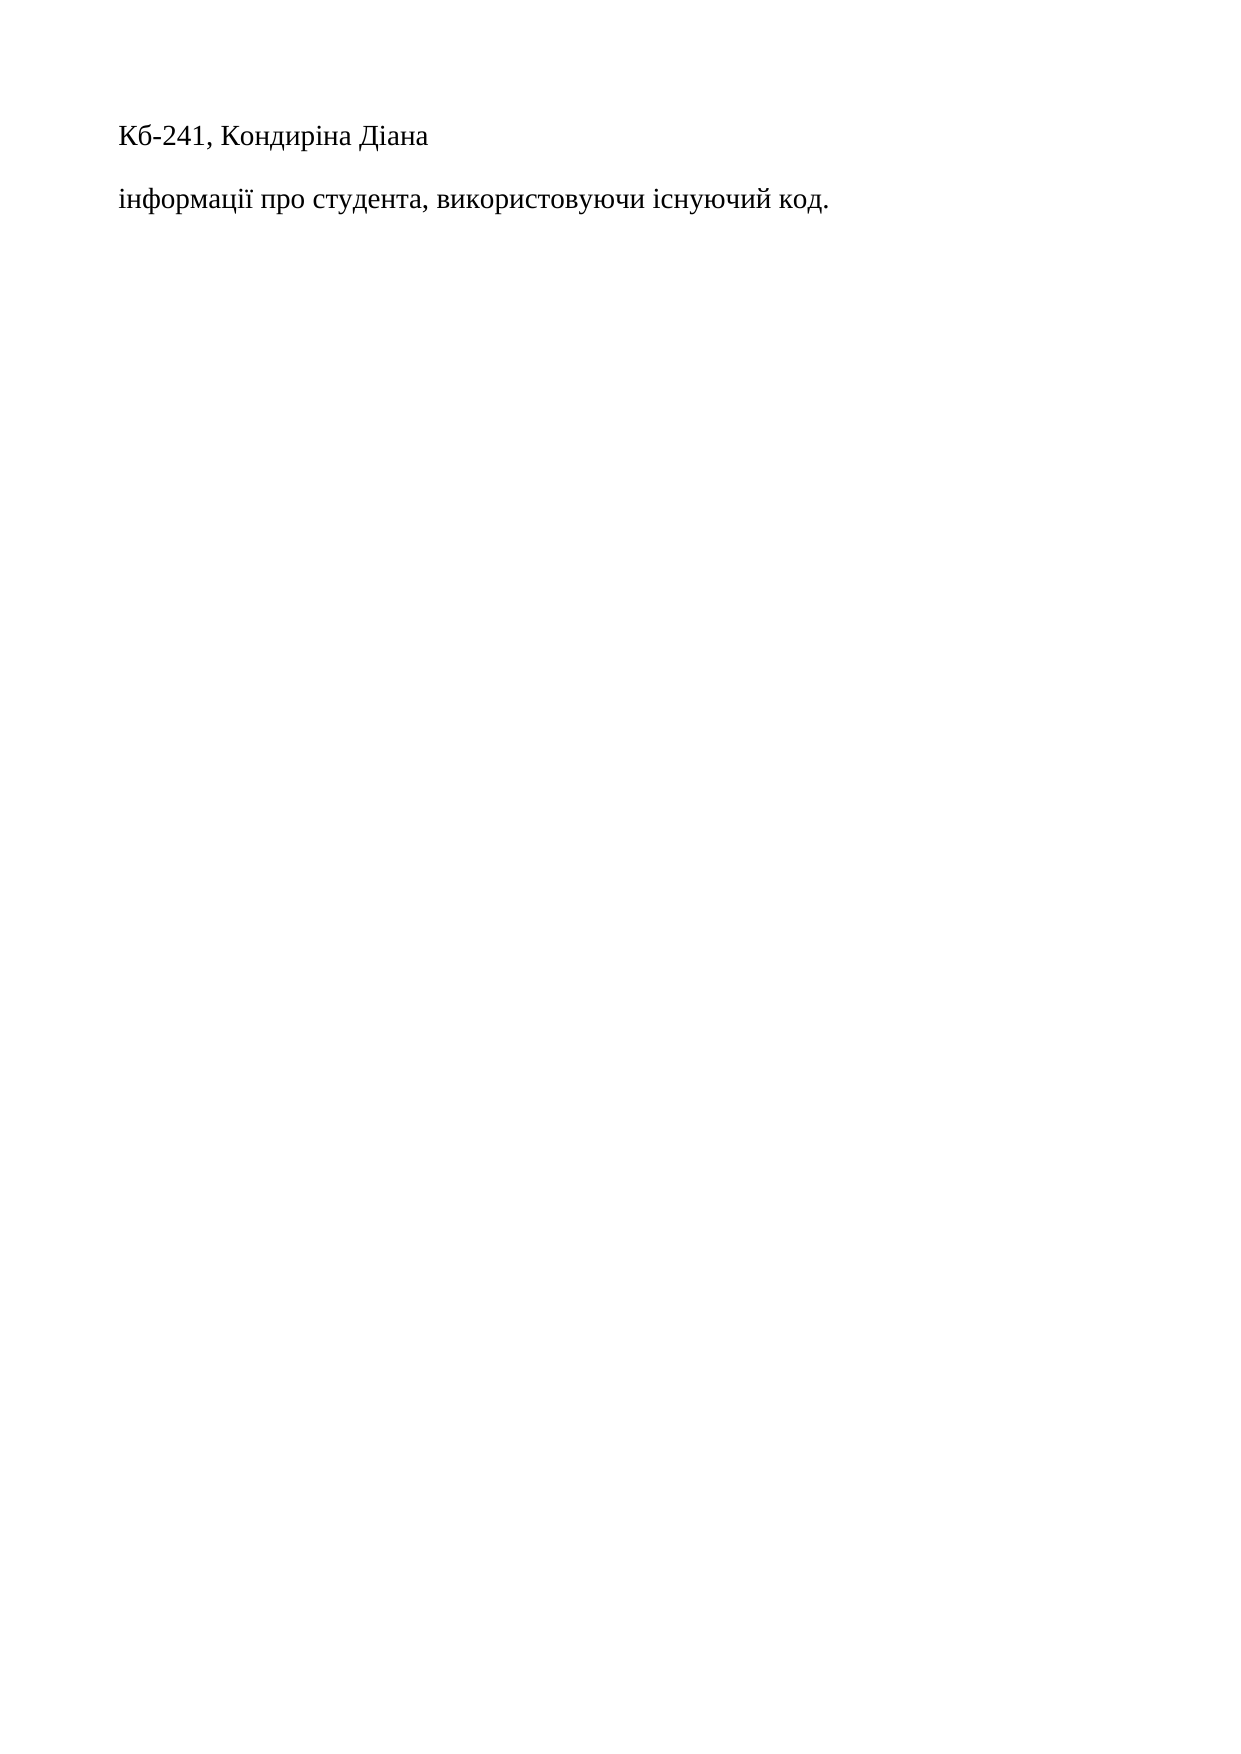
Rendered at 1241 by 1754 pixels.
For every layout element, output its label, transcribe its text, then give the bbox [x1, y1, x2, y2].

text інформації про студента, використовуючи існуючий код. [118, 181, 1122, 215]
